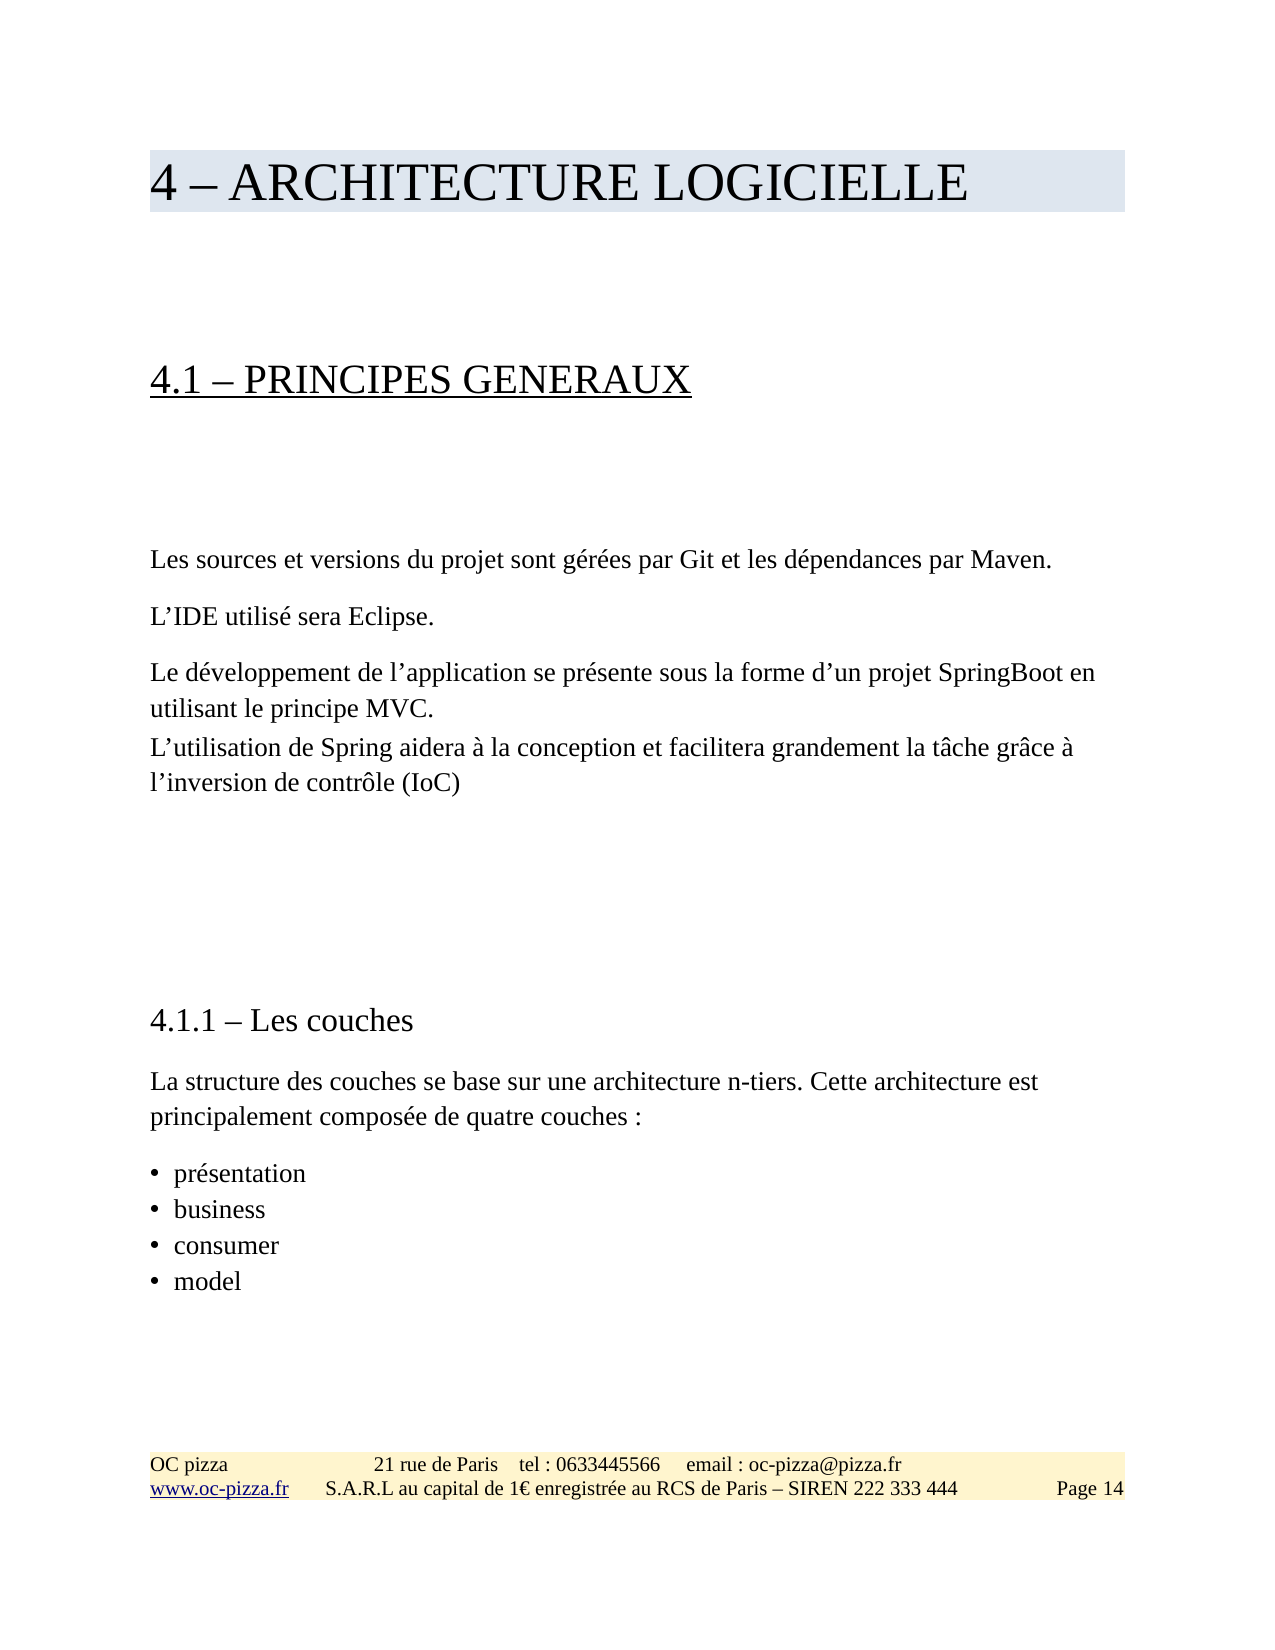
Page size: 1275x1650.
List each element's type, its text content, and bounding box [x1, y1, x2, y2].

text L’utilisation de Spring aidera à la conception et facilitera grandement la tâche grâce à l’inversion de contrôle (IoC) [150, 731, 1125, 798]
list consumer [150, 1229, 1125, 1260]
list model [150, 1265, 1125, 1296]
text Le développement de l’application se présente sous la forme d’un projet SpringBoot en utilisant le principe MVC. [150, 656, 1125, 723]
text L’IDE utilisé sera Eclipse. [150, 600, 1125, 631]
list présentation [150, 1157, 1125, 1188]
text 4 – ARCHITECTURE LOGICIELLE [150, 150, 1125, 212]
text 4.1 – PRINCIPES GENERAUX [150, 354, 1125, 402]
text Les sources et versions du projet sont gérées par Git et les dépendances par Maven. [150, 543, 1125, 574]
text 4.1.1 – Les couches [150, 1000, 1125, 1038]
text La structure des couches se base sur une architecture n-tiers. Cette architecture est principalement composée de quatre couches : [150, 1065, 1125, 1132]
list business [150, 1193, 1125, 1224]
